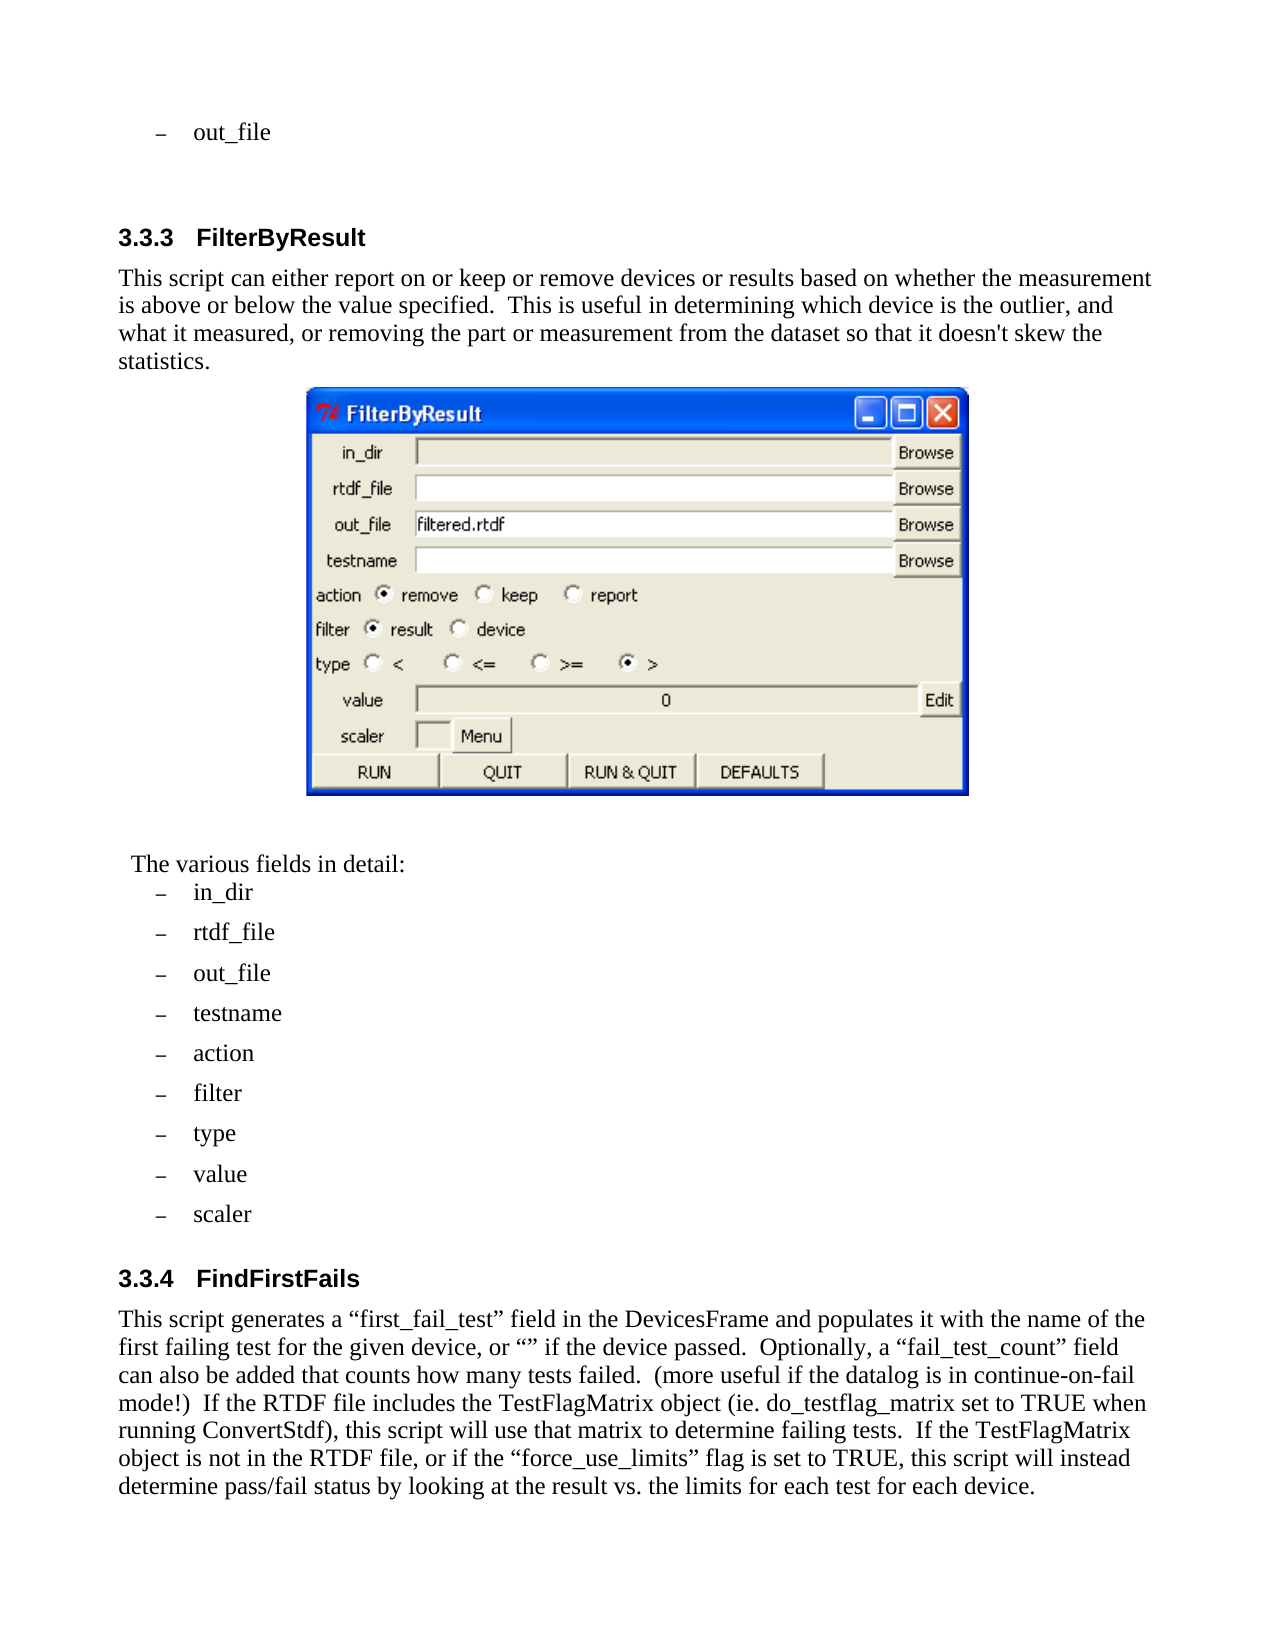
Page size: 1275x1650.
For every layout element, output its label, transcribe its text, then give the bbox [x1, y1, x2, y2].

list out_file [156, 959, 1157, 986]
subtitle FindFirstFails [118, 1265, 1157, 1293]
text This script can either report on or keep or remove devices or results based on whether the measurement is above or below the value specified. This is useful in determining which device is the outlier, and what it measured, or removing the part or measurement from the dataset so that it doesn't skew the statistics. [118, 264, 1157, 375]
list filter [156, 1079, 1157, 1107]
text The various fields in detail: [118, 851, 1157, 878]
picture [306, 387, 969, 796]
list testname [156, 999, 1157, 1027]
list in_dir [156, 878, 1157, 906]
list out_file [156, 118, 1157, 146]
subtitle FilterByResult [118, 223, 1157, 251]
list type [156, 1119, 1157, 1147]
list value [156, 1160, 1157, 1187]
list scaler [156, 1200, 1157, 1228]
list rtdf_file [156, 918, 1157, 946]
list action [156, 1039, 1157, 1067]
text This script generates a “first_fail_test” field in the DevicesFrame and populates it with the name of the first failing test for the given device, or “” if the device passed. Optionally, a “fail_test_count” field can also be added that counts how many tests failed. (more useful if the datalog is in continue-on-fail mode!) If the RTDF file includes the TestFlagMatrix object (ie. do_testflag_matrix set to TRUE when running ConvertStdf), this script will use that matrix to determine failing tests. If the TestFlagMatrix object is not in the RTDF file, or if the “force_use_limits” flag is set to TRUE, this script will instead determine pass/fail status by looking at the result vs. the limits for each test for each device. [118, 1306, 1157, 1499]
